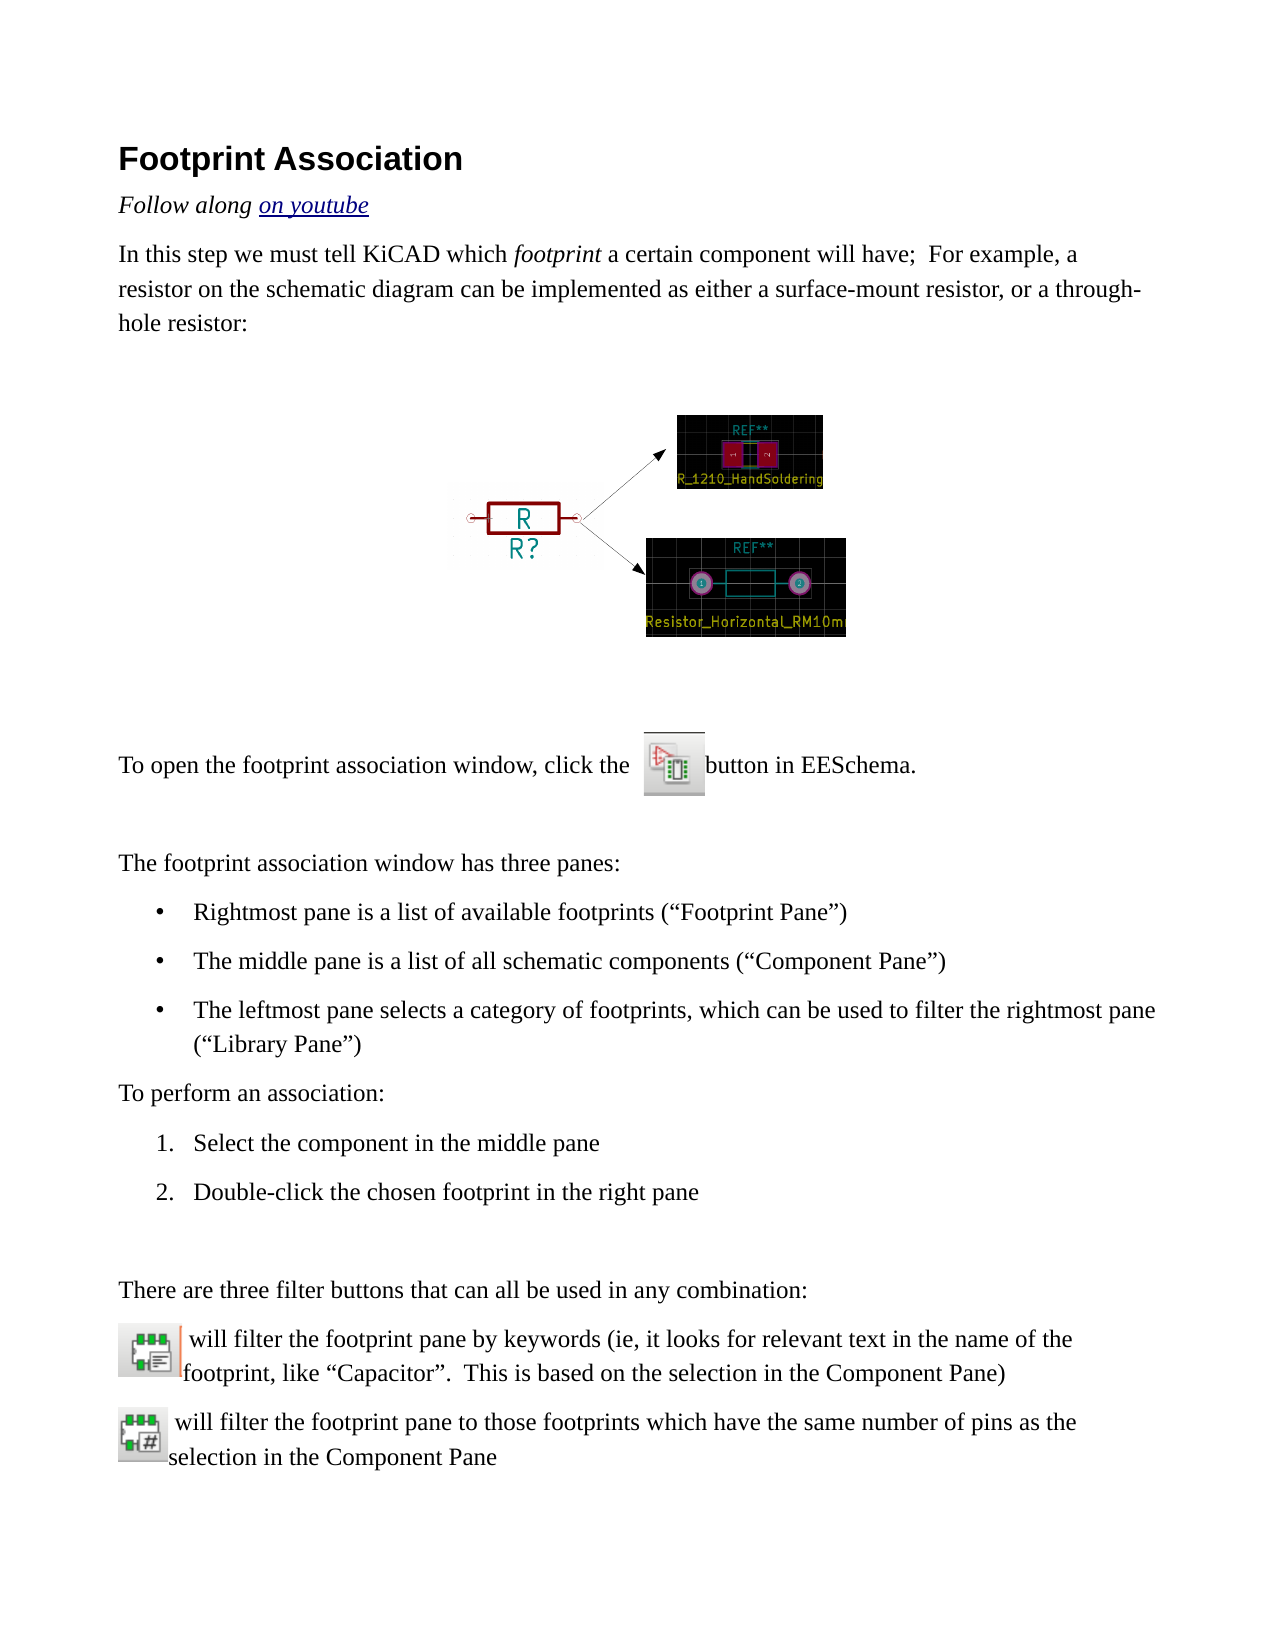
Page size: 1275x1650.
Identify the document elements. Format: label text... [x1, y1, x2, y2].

text Follow along on youtube [118, 190, 1157, 219]
text will filter the footprint pane by keywords (ie, it looks for relevant text in the name of the footprint, like “Capacitor”. This is based on the selection in the Component Pane) [118, 1324, 1157, 1387]
text will filter the footprint pane to those footprints which have the same number of pins as the selection in the Component Pane [118, 1407, 1157, 1471]
text button in EESchema. [705, 750, 1157, 778]
picture [643, 732, 705, 796]
picture [118, 1323, 183, 1377]
text The footprint association window has three panes: [118, 848, 1157, 877]
text There are three filter buttons that can all be used in any combination: [118, 1275, 1157, 1303]
picture [118, 1407, 169, 1462]
text To perform an association: [118, 1078, 1157, 1107]
subtitle Footprint Association [118, 139, 1157, 178]
text To open the footprint association window, click the [118, 750, 643, 778]
list Rightmost pane is a list of available footprints (“Footprint Pane”) [156, 897, 1157, 926]
text In this step we must tell KiCAD which footprint a certain component will have; For example, a resistor on the schematic diagram can be implemented as either a surface-mount resistor, or a through-hole resistor: [118, 239, 1157, 337]
list Select the component in the middle pane [156, 1128, 1157, 1156]
list The middle pane is a list of all schematic components (“Component Pane”) [156, 946, 1157, 975]
list The leftmost pane selects a category of footprints, which can be used to filter the rightmost pane (“Library Pane”) [156, 995, 1157, 1058]
list Double-click the chosen footprint in the right pane [156, 1177, 1157, 1205]
